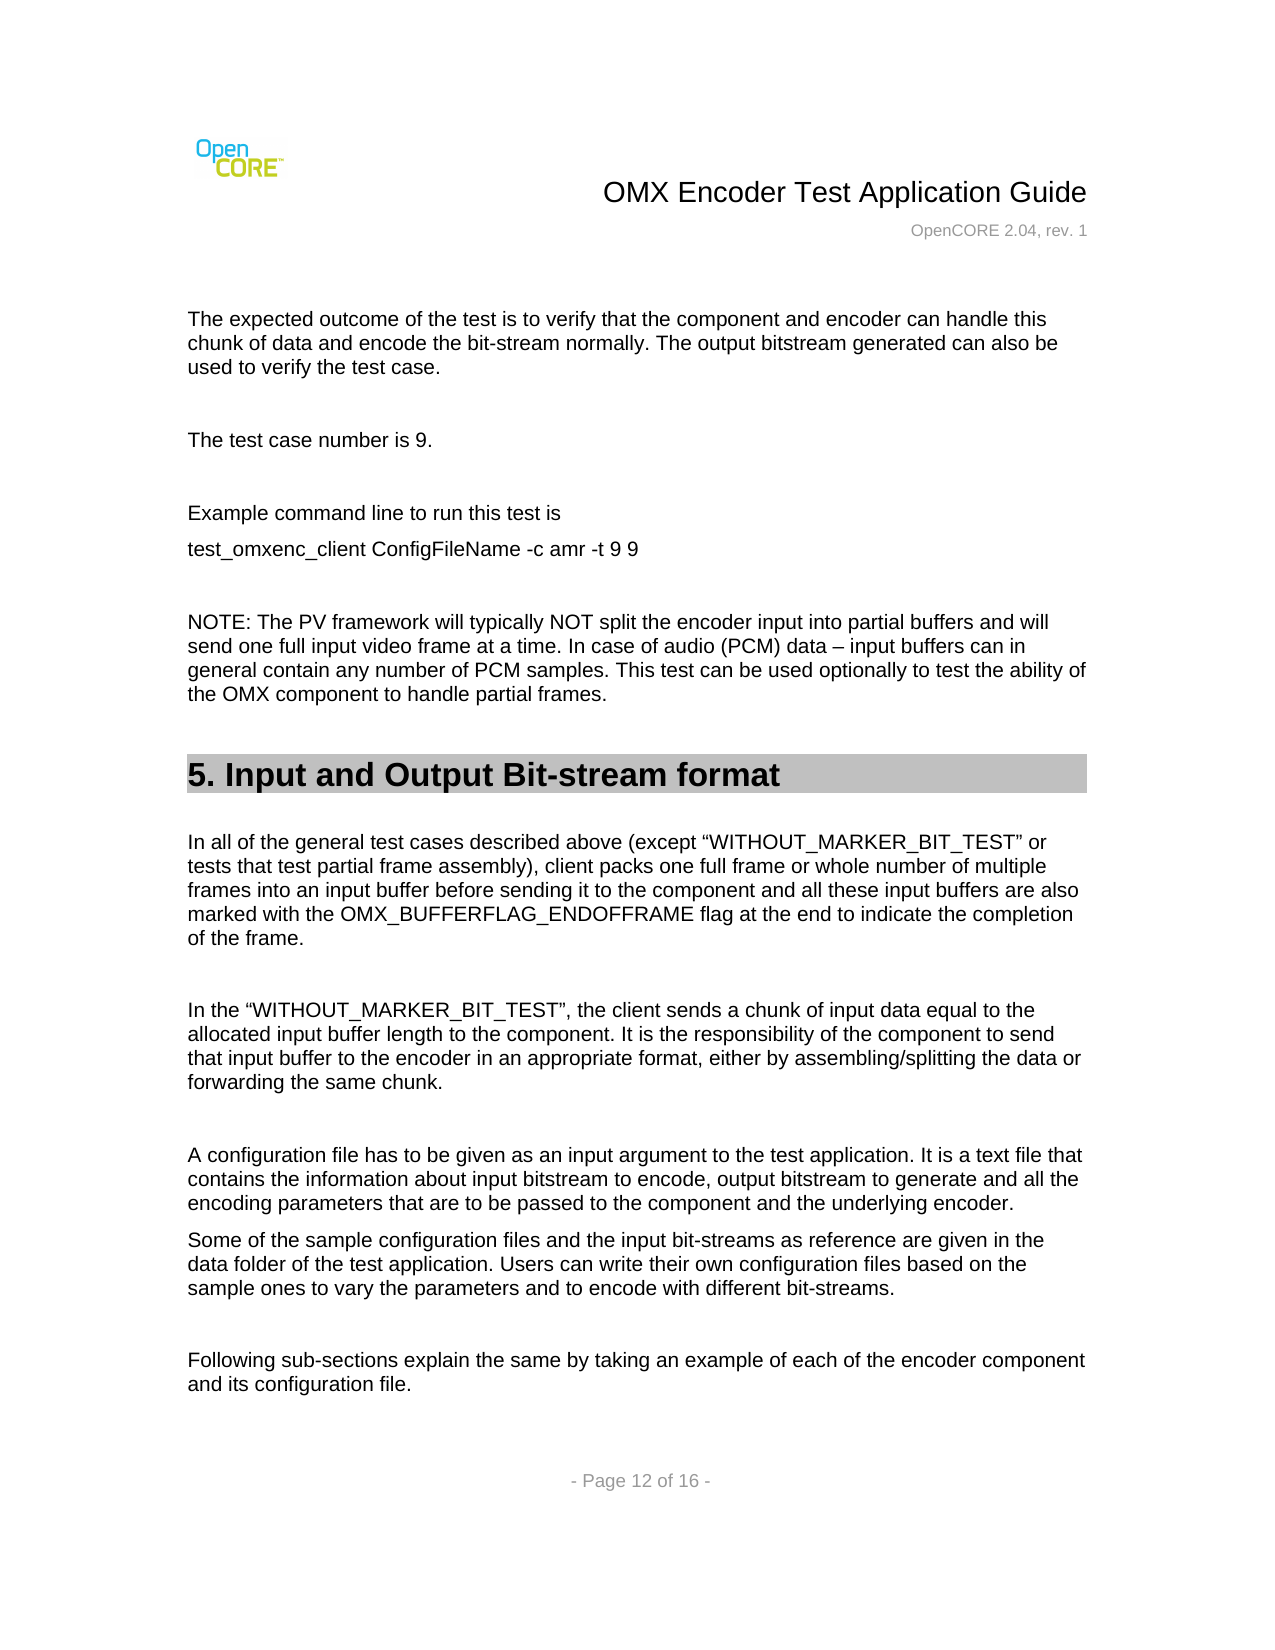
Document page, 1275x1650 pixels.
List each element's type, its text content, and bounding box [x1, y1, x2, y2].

text test_omxenc_client ConfigFileName -c amr -t 9 9 [187, 537, 1087, 561]
text Some of the sample configuration files and the input bit-streams as reference are given in the data folder of the test application. Users can write their own configuration files based on the sample ones to vary the parameters and to encode with different bit-streams. [187, 1227, 1087, 1299]
text NOTE: The PV framework will typically NOT split the encoder input into partial buffers and will send one full input video frame at a time. In case of audio (PCM) data – input buffers can in general contain any number of PCM samples. This test can be used optionally to test the ability of the OMX component to handle partial frames. [187, 610, 1087, 706]
subtitle Input and Output Bit-stream format [187, 754, 1087, 793]
text Following sub-sections explain the same by taking an example of each of the encoder component and its configuration file. [187, 1348, 1087, 1396]
text In the “WITHOUT_MARKER_BIT_TEST”, the client sends a chunk of input data equal to the allocated input buffer length to the component. It is the responsibility of the component to send that input buffer to the encoder in an appropriate format, either by assembling/splitting the data or forwarding the same chunk. [187, 998, 1087, 1094]
text Example command line to run this test is [187, 500, 1087, 524]
text In all of the general test cases described above (except “WITHOUT_MARKER_BIT_TEST” or tests that test partial frame assembly), client packs one full frame or whole number of multiple frames into an input buffer before sending it to the component and all these input buffers are also marked with the OMX_BUFFERFLAG_ENDOFFRAME flag at the end to indicate the completion of the frame. [187, 829, 1087, 949]
text The test case number is 9. [187, 427, 1087, 451]
text A configuration file has to be given as an input argument to the test application. It is a text file that contains the information about input bitstream to encode, output bitstream to generate and all the encoding parameters that are to be passed to the component and the underlying encoder. [187, 1143, 1087, 1215]
text The expected outcome of the test is to verify that the component and encoder can handle this chunk of data and encode the bit-stream normally. The output bitstream generated can also be used to verify the test case. [187, 307, 1087, 378]
picture [193, 137, 288, 179]
